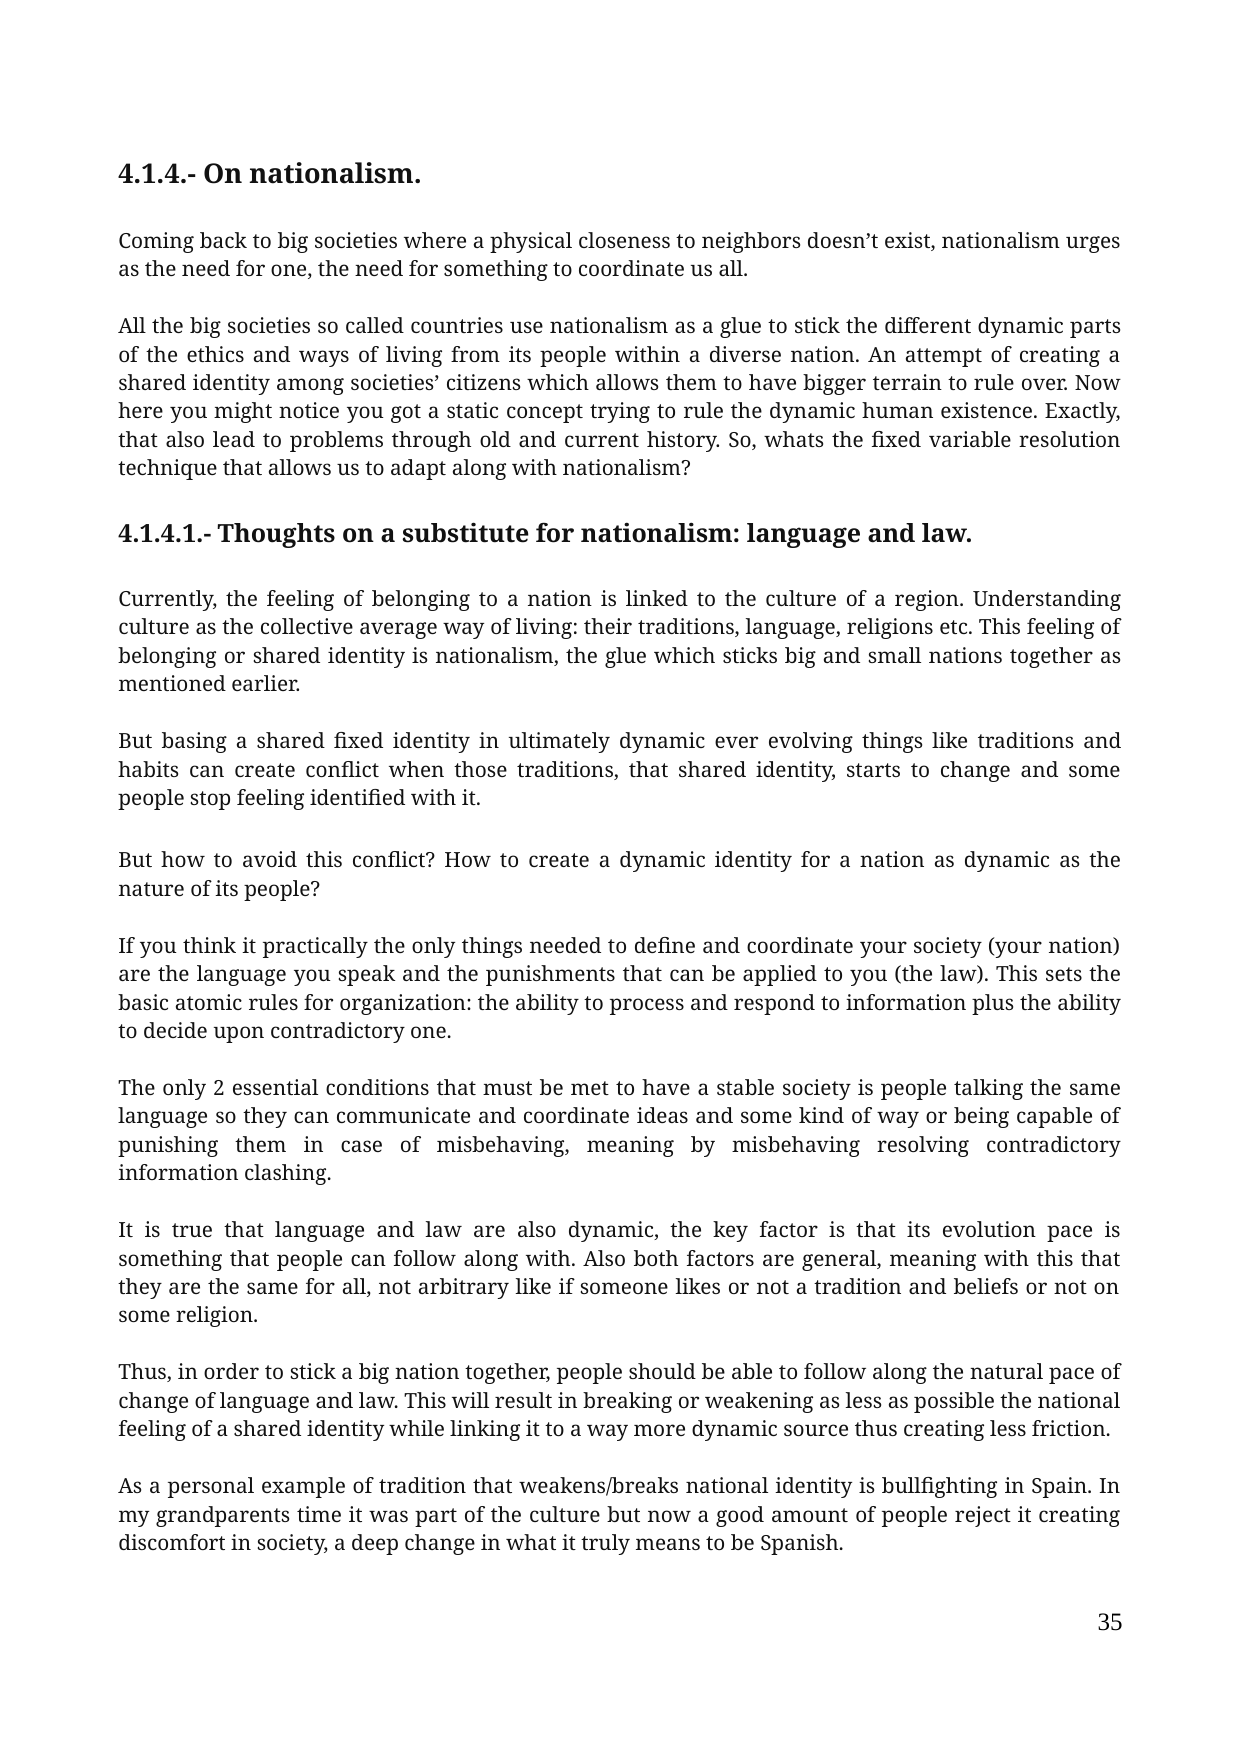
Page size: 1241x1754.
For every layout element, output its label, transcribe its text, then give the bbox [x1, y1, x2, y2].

text It is true that language and law are also dynamic, the key factor is that its evolution pace is something that people can follow along with. Also both factors are general, meaning with this that they are the same for all, not arbitrary like if someone likes or not a tradition and beliefs or not on some religion. [118, 1215, 1122, 1329]
text All the big societies so called countries use nationalism as a glue to stick the different dynamic parts of the ethics and ways of living from its people within a diverse nation. An attempt of creating a shared identity among societies’ citizens which allows them to have bigger terrain to rule over. Now here you might notice you got a static concept trying to rule the dynamic human existence. Exactly, that also lead to problems through old and current history. So, whats the fixed variable resolution technique that allows us to adapt along with nationalism? [118, 311, 1122, 482]
text But how to avoid this conflict? How to create a dynamic identity for a nation as dynamic as the nature of its people? [118, 846, 1122, 902]
text 4.1.4.- On nationalism. [118, 155, 1122, 192]
text Coming back to big societies where a physical closeness to neighbors doesn’t exist, nationalism urges as the need for one, the need for something to coordinate us all. [118, 226, 1122, 283]
text Currently, the feeling of belonging to a nation is linked to the culture of a region. Understanding culture as the collective average way of living: their traditions, language, religions etc. This feeling of belonging or shared identity is nationalism, the glue which sticks big and small nations together as mentioned earlier. [118, 584, 1122, 698]
text Thus, in order to stick a big nation together, people should be able to follow along the natural pace of change of language and law. This will result in breaking or weakening as less as possible the national feeling of a shared identity while linking it to a way more dynamic source thus creating less friction. [118, 1357, 1122, 1443]
text But basing a shared fixed identity in ultimately dynamic ever evolving things like traditions and habits can create conflict when those traditions, that shared identity, starts to change and some people stop feeling identified with it. [118, 726, 1122, 812]
text 4.1.4.1.- Thoughts on a substitute for nationalism: language and law. [118, 516, 1122, 550]
text The only 2 essential conditions that must be met to have a stable society is people talking the same language so they can communicate and coordinate ideas and some kind of way or being capable of punishing them in case of misbehaving, meaning by misbehaving resolving contradictory information clashing. [118, 1073, 1122, 1187]
text If you think it practically the only things needed to define and coordinate your society (your nation) are the language you speak and the punishments that can be applied to you (the law). This sets the basic atomic rules for organization: the ability to process and respond to information plus the ability to decide upon contradictory one. [118, 931, 1122, 1045]
text As a personal example of tradition that weakens/breaks national identity is bullfighting in Spain. In my grandparents time it was part of the culture but now a good amount of people reject it creating discomfort in society, a deep change in what it truly means to be Spanish. [118, 1471, 1122, 1557]
